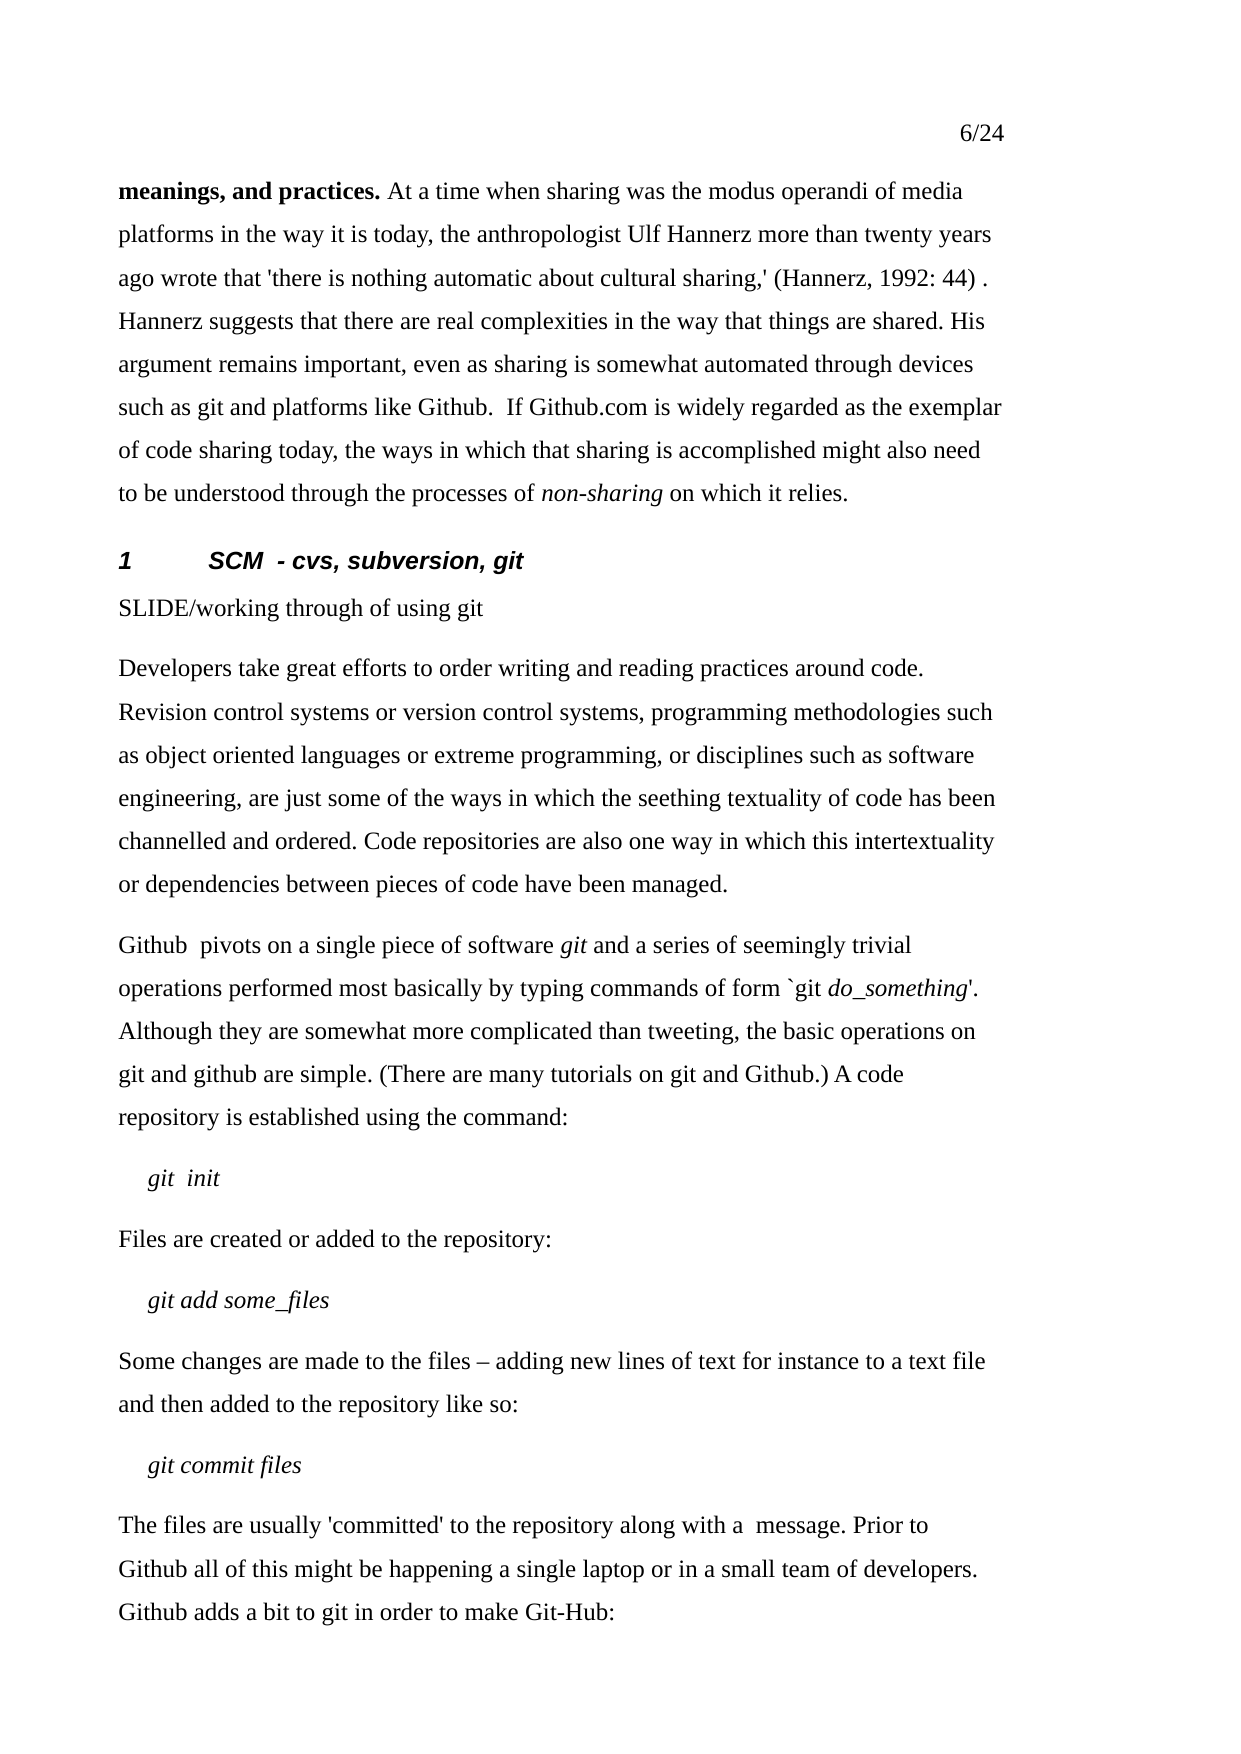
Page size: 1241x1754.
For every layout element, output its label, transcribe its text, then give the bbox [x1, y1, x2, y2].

text The files are usually 'committed' to the repository along with a message. Prior to Github all of this might be happening a single laptop or in a small team of developers. Github adds a bit to git in order to make Git-Hub: [118, 1511, 1004, 1626]
text Files are created or added to the repository: [118, 1224, 1004, 1253]
text Developers take great efforts to order writing and reading practices around code. Revision control systems or version control systems, programming methodologies such as object oriented languages or extreme programming, or disciplines such as software engineering, are just some of the ways in which the seething textuality of code has been channelled and ordered. Code repositories are also one way in which this intertextuality or dependencies between pieces of code have been managed. [118, 653, 1004, 898]
text SLIDE/working through of using git [118, 593, 1004, 621]
text Some changes are made to the files – adding new lines of text for instance to a text file and then added to the repository like so: [118, 1346, 1004, 1418]
text meanings, and practices. At a time when sharing was the modus operandi of media platforms in the way it is today, the anthropologist Ulf Hannerz more than twenty years ago wrote that 'there is nothing automatic about cultural sharing,' (Hannerz, 1992: 44) . Hannerz suggests that there are real complexities in the way that things are shared. His argument remains important, even as sharing is somewhat automated through devices such as git and platforms like Github. If Github.com is widely regarded as the exemplar of code sharing today, the ways in which that sharing is accomplished might also need to be understood through the processes of non-sharing on which it relies. [118, 176, 1004, 507]
text git add some_files [148, 1285, 1004, 1314]
subtitle SCM - cvs, subversion, git [118, 546, 1004, 575]
text git init [148, 1163, 1004, 1192]
text Github pivots on a single piece of software git and a series of seemingly trivial operations performed most basically by typing commands of form `git do_something'. Although they are somewhat more complicated than tweeting, the basic operations on git and github are simple. (There are many tutorials on git and Github.) A code repository is established using the command: [118, 930, 1004, 1131]
text git commit files [148, 1450, 1004, 1478]
